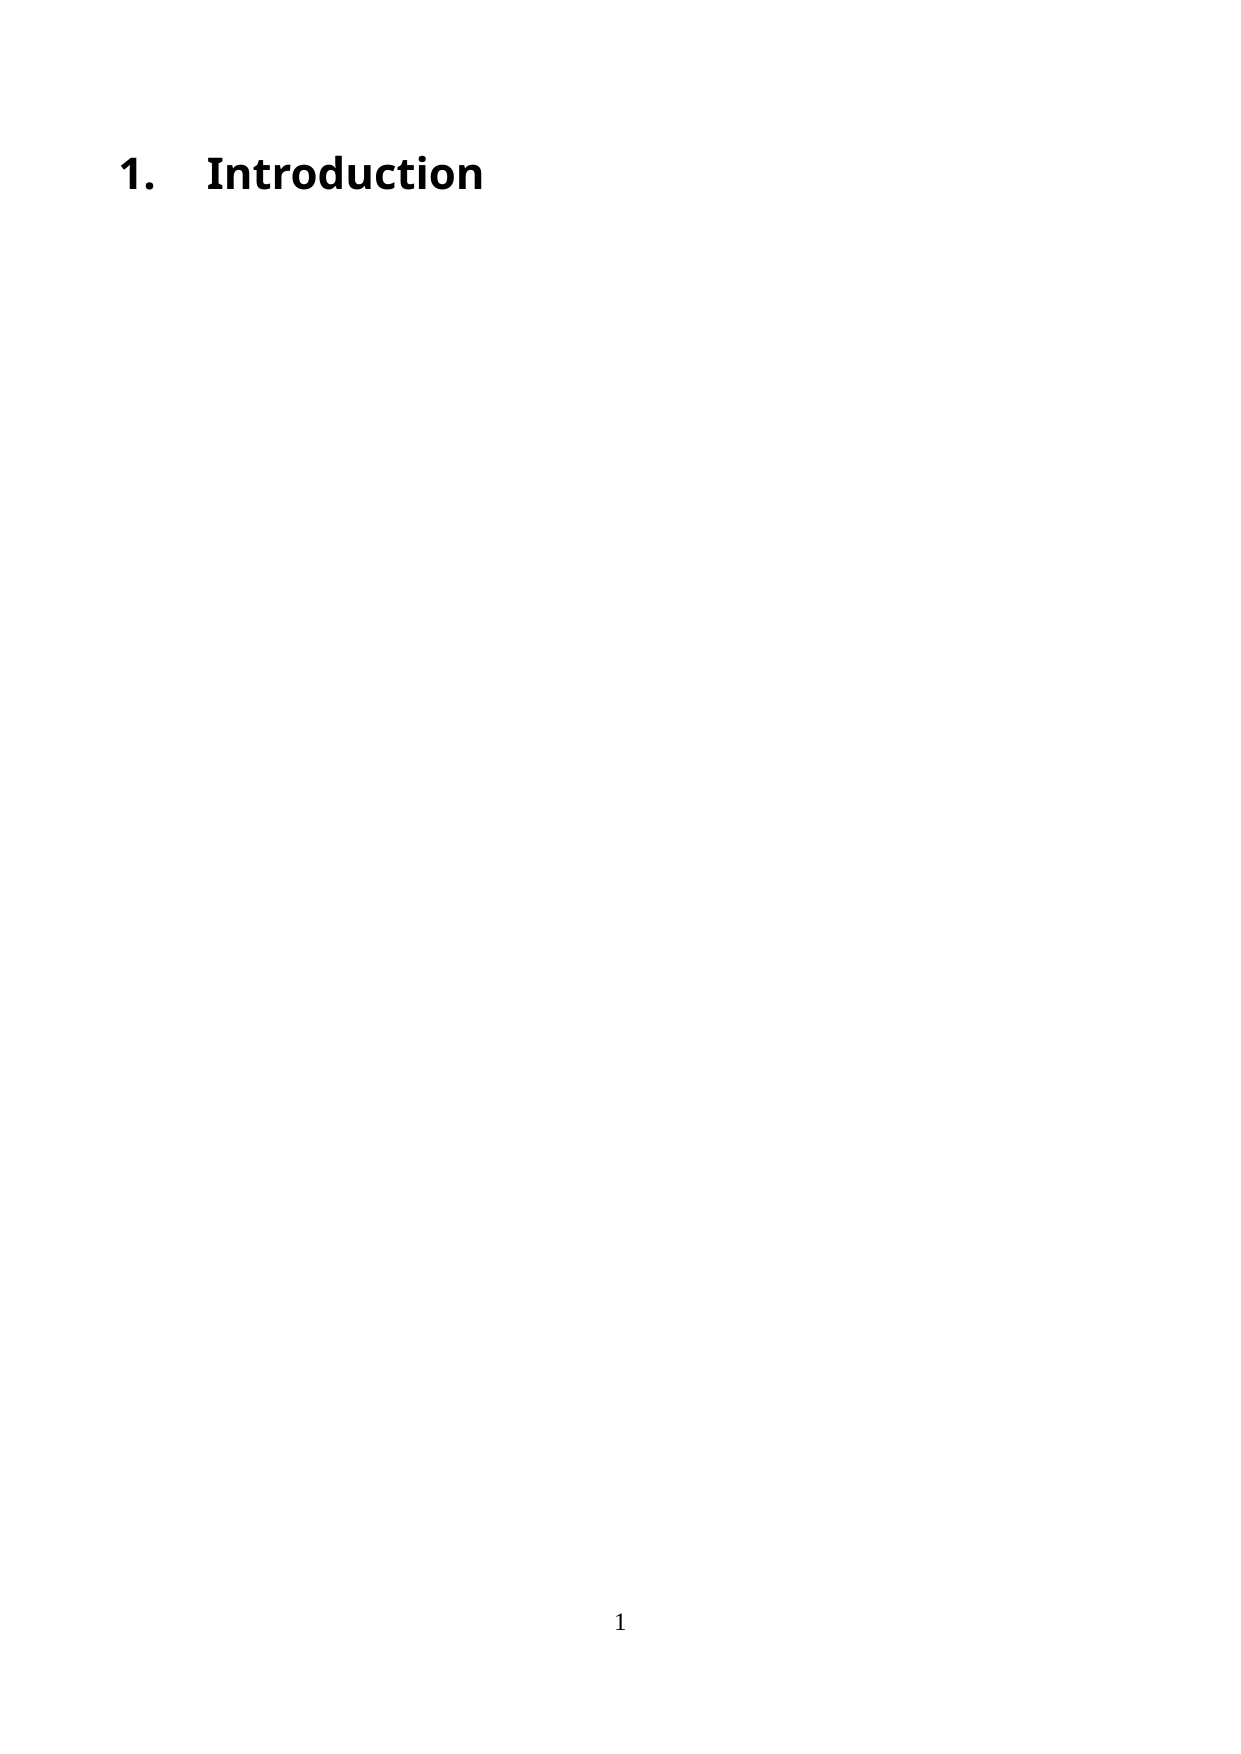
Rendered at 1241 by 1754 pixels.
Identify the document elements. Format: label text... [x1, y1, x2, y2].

subtitle Introduction [118, 143, 1122, 202]
